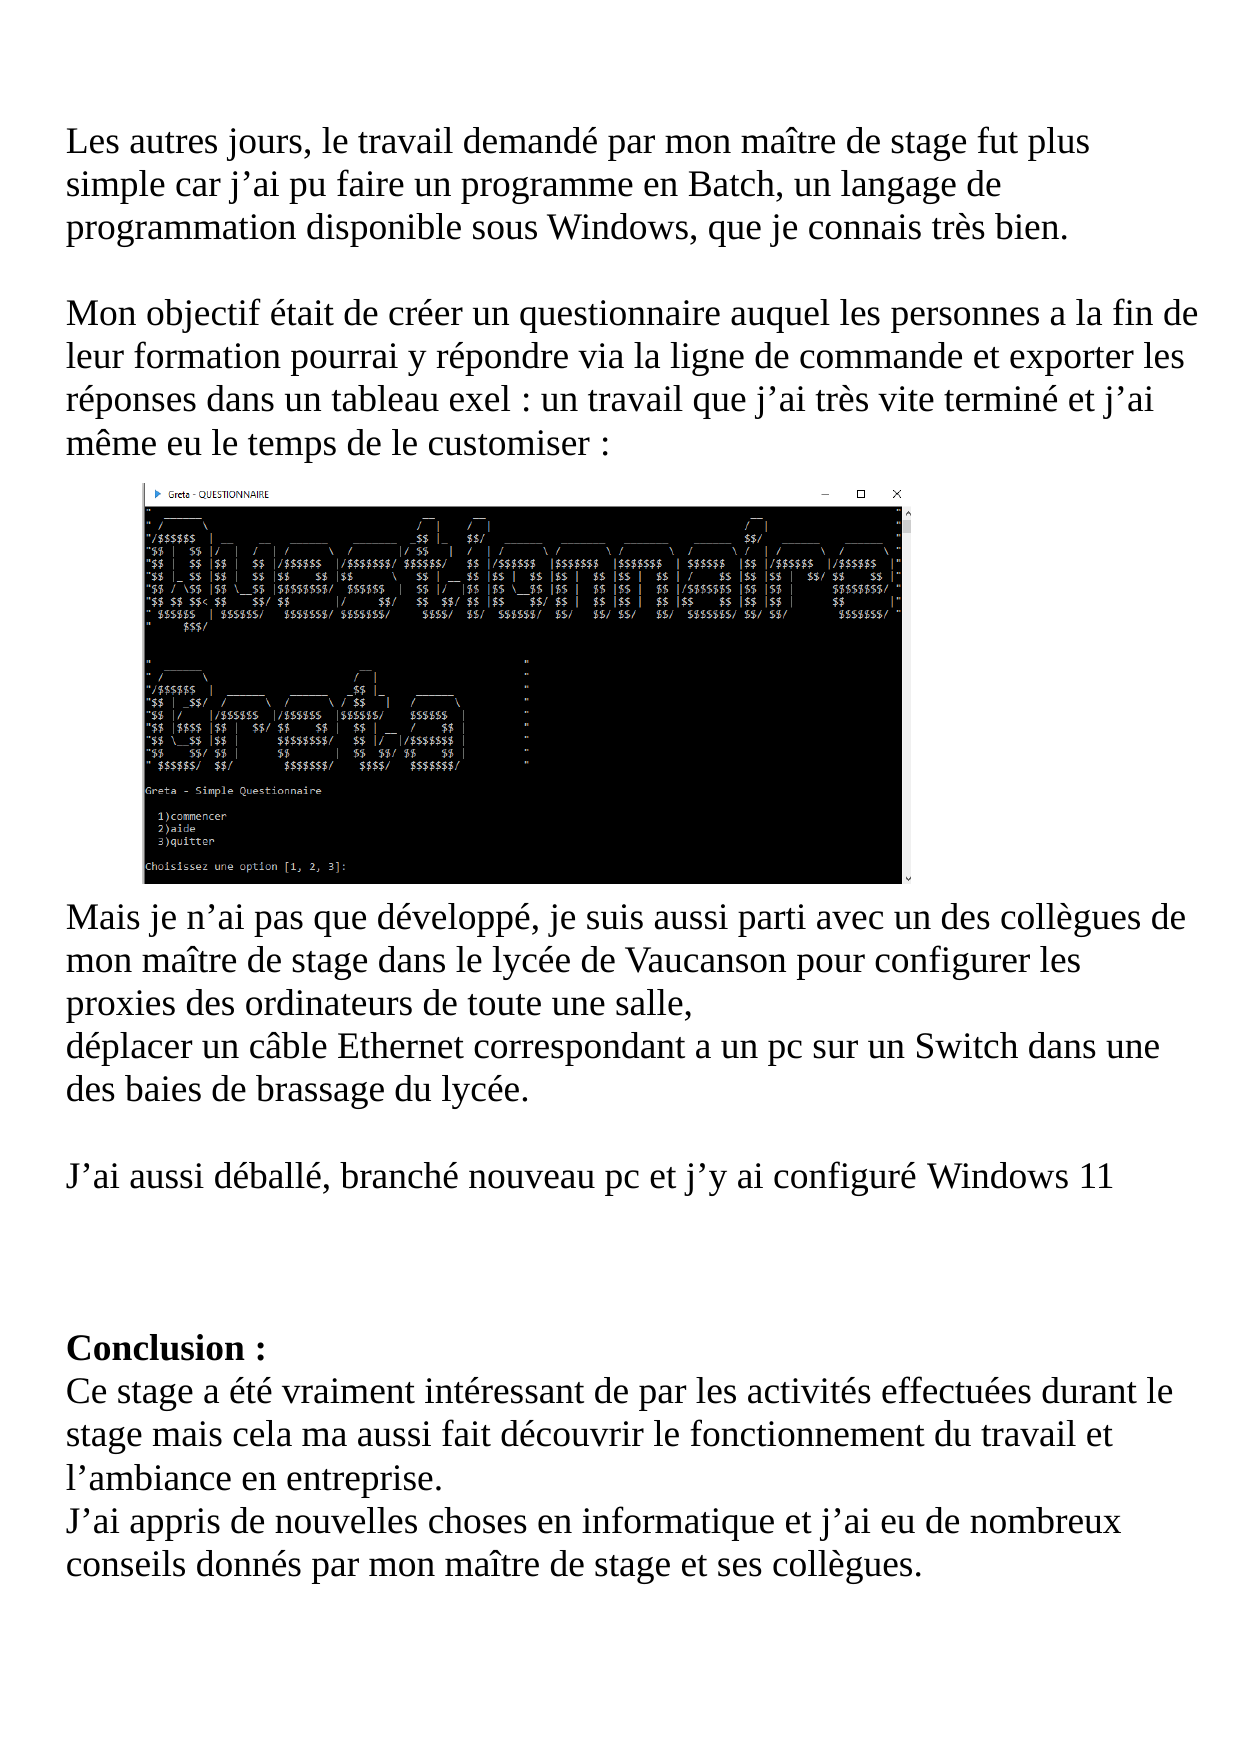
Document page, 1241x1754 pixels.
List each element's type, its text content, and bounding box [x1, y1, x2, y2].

picture [142, 483, 911, 884]
text J’ai aussi déballé, branché nouveau pc et j’y ai configuré Windows 11 [66, 1153, 1200, 1196]
text déplacer un câble Ethernet correspondant a un pc sur un Switch dans une des baies de brassage du lycée. [66, 1024, 1200, 1110]
text Mais je n’ai pas que développé, je suis aussi parti avec un des collègues de mon maître de stage dans le lycée de Vaucanson pour configurer les proxies des ordinateurs de toute une salle, [66, 894, 1200, 1024]
text Les autres jours, le travail demandé par mon maître de stage fut plus simple car j’ai pu faire un programme en Batch, un langage de programmation disponible sous Windows, que je connais très bien. [66, 118, 1200, 247]
text Mon objectif était de créer un questionnaire auquel les personnes a la fin de leur formation pourrai y répondre via la ligne de commande et exporter les réponses dans un tableau exel : un travail que j’ai très vite terminé et j’ai même eu le temps de le customiser : [66, 291, 1200, 463]
text J’ai appris de nouvelles choses en informatique et j’ai eu de nombreux conseils donnés par mon maître de stage et ses collègues. [66, 1498, 1200, 1584]
text Conclusion : [66, 1326, 1200, 1369]
text Ce stage a été vraiment intéressant de par les activités effectuées durant le stage mais cela ma aussi fait découvrir le fonctionnement du travail et l’ambiance en entreprise. [66, 1369, 1200, 1498]
